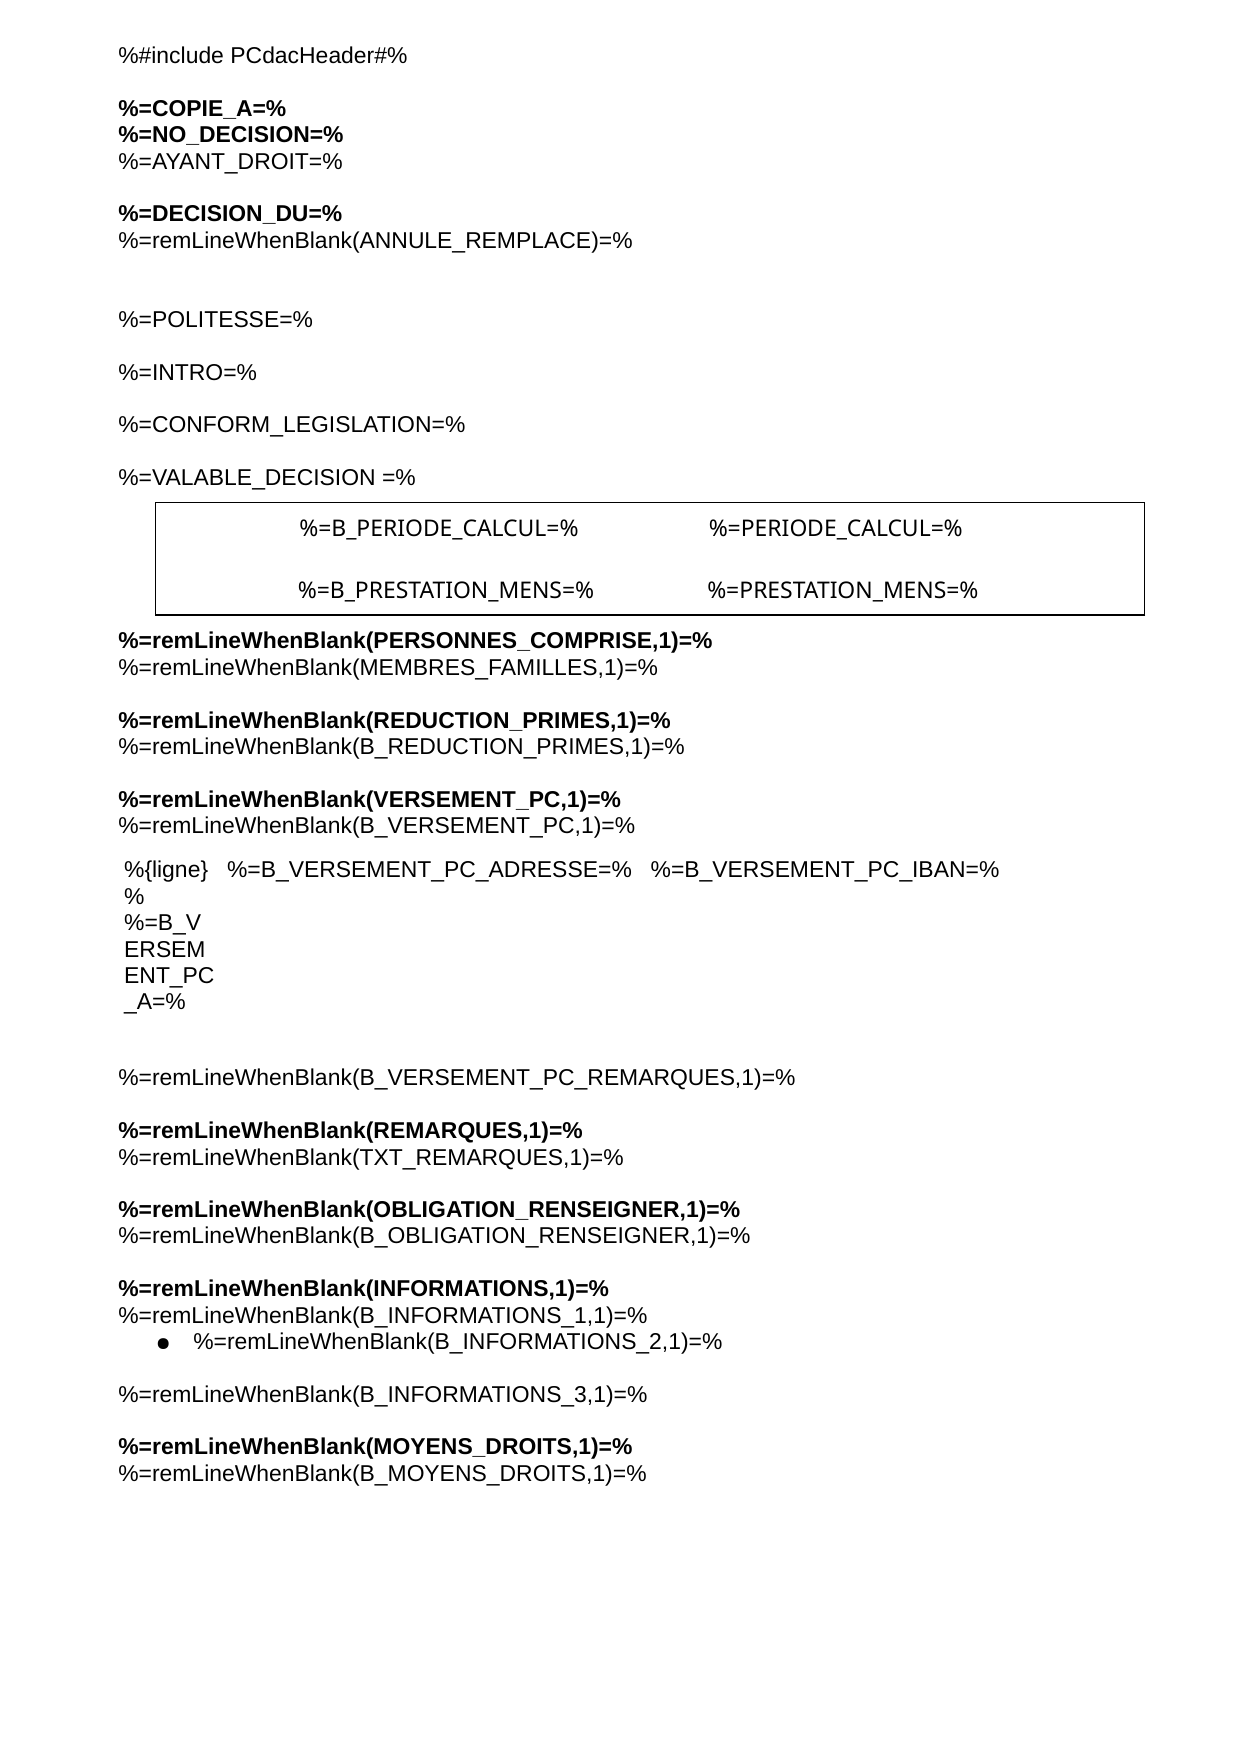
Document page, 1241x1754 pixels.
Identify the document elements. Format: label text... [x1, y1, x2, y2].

text %=B_PRESTATION_MENS=% %=PRESTATION_MENS=% [165, 574, 1136, 606]
text %=remLineWhenBlank(TXT_REMARQUES,1)=% [118, 1143, 1182, 1170]
text %=remLineWhenBlank(B_VERSEMENT_PC_REMARQUES,1)=% [118, 1064, 1182, 1091]
text %=remLineWhenBlank(MOYENS_DROITS,1)=% [118, 1433, 1182, 1460]
list %=remLineWhenBlank(B_INFORMATIONS_2,1)=% [156, 1328, 1182, 1354]
table_cell %=B_VERSEMENT_PC_IBAN=% [645, 851, 1182, 1047]
text %=remLineWhenBlank(B_MOYENS_DROITS,1)=% [118, 1460, 1182, 1486]
text %=remLineWhenBlank(OBLIGATION_RENSEIGNER,1)=% [118, 1196, 1182, 1222]
text %=AYANT_DROIT=% [118, 148, 1182, 174]
text %=COPIE_A=% [118, 95, 1182, 121]
text %=DECISION_DU=% [118, 200, 1182, 227]
text %=NO_DECISION=% [118, 121, 1182, 148]
text %=CONFORM_LEGISLATION=% [118, 411, 1182, 437]
text %=remLineWhenBlank(INFORMATIONS,1)=% [118, 1275, 1182, 1302]
text %=remLineWhenBlank(B_OBLIGATION_RENSEIGNER,1)=% [118, 1222, 1182, 1249]
text %=remLineWhenBlank(B_VERSEMENT_PC,1)=% [118, 812, 1182, 838]
table_cell %{ligne}%%=B_VERSEMENT_PC_A=% [118, 851, 221, 1047]
text %=POLITESSE=% [118, 306, 1182, 358]
text %=VALABLE_DECISION =% [118, 464, 1182, 490]
text %#include PCdacHeader#% [118, 42, 1182, 68]
text %=B_PERIODE_CALCUL=% %=PERIODE_CALCUL=% [165, 512, 1136, 543]
table_cell %=B_VERSEMENT_PC_ADRESSE=% [221, 851, 644, 1047]
text %=remLineWhenBlank(ANNULE_REMPLACE)=% [118, 227, 1182, 253]
text %=remLineWhenBlank(B_REDUCTION_PRIMES,1)=% [118, 733, 1182, 759]
text %=INTRO=% [118, 358, 1182, 385]
text %=remLineWhenBlank(REMARQUES,1)=% [118, 1117, 1182, 1143]
text %=remLineWhenBlank(MEMBRES_FAMILLES,1)=% [118, 654, 1182, 680]
text %=remLineWhenBlank(B_INFORMATIONS_3,1)=% [118, 1381, 1182, 1407]
text %=remLineWhenBlank(PERSONNES_COMPRISE,1)=% [118, 490, 1182, 654]
text %=remLineWhenBlank(REDUCTION_PRIMES,1)=% [118, 707, 1182, 733]
text %=remLineWhenBlank(B_INFORMATIONS_1,1)=% [118, 1302, 1182, 1328]
text %=remLineWhenBlank(VERSEMENT_PC,1)=% [118, 786, 1182, 812]
